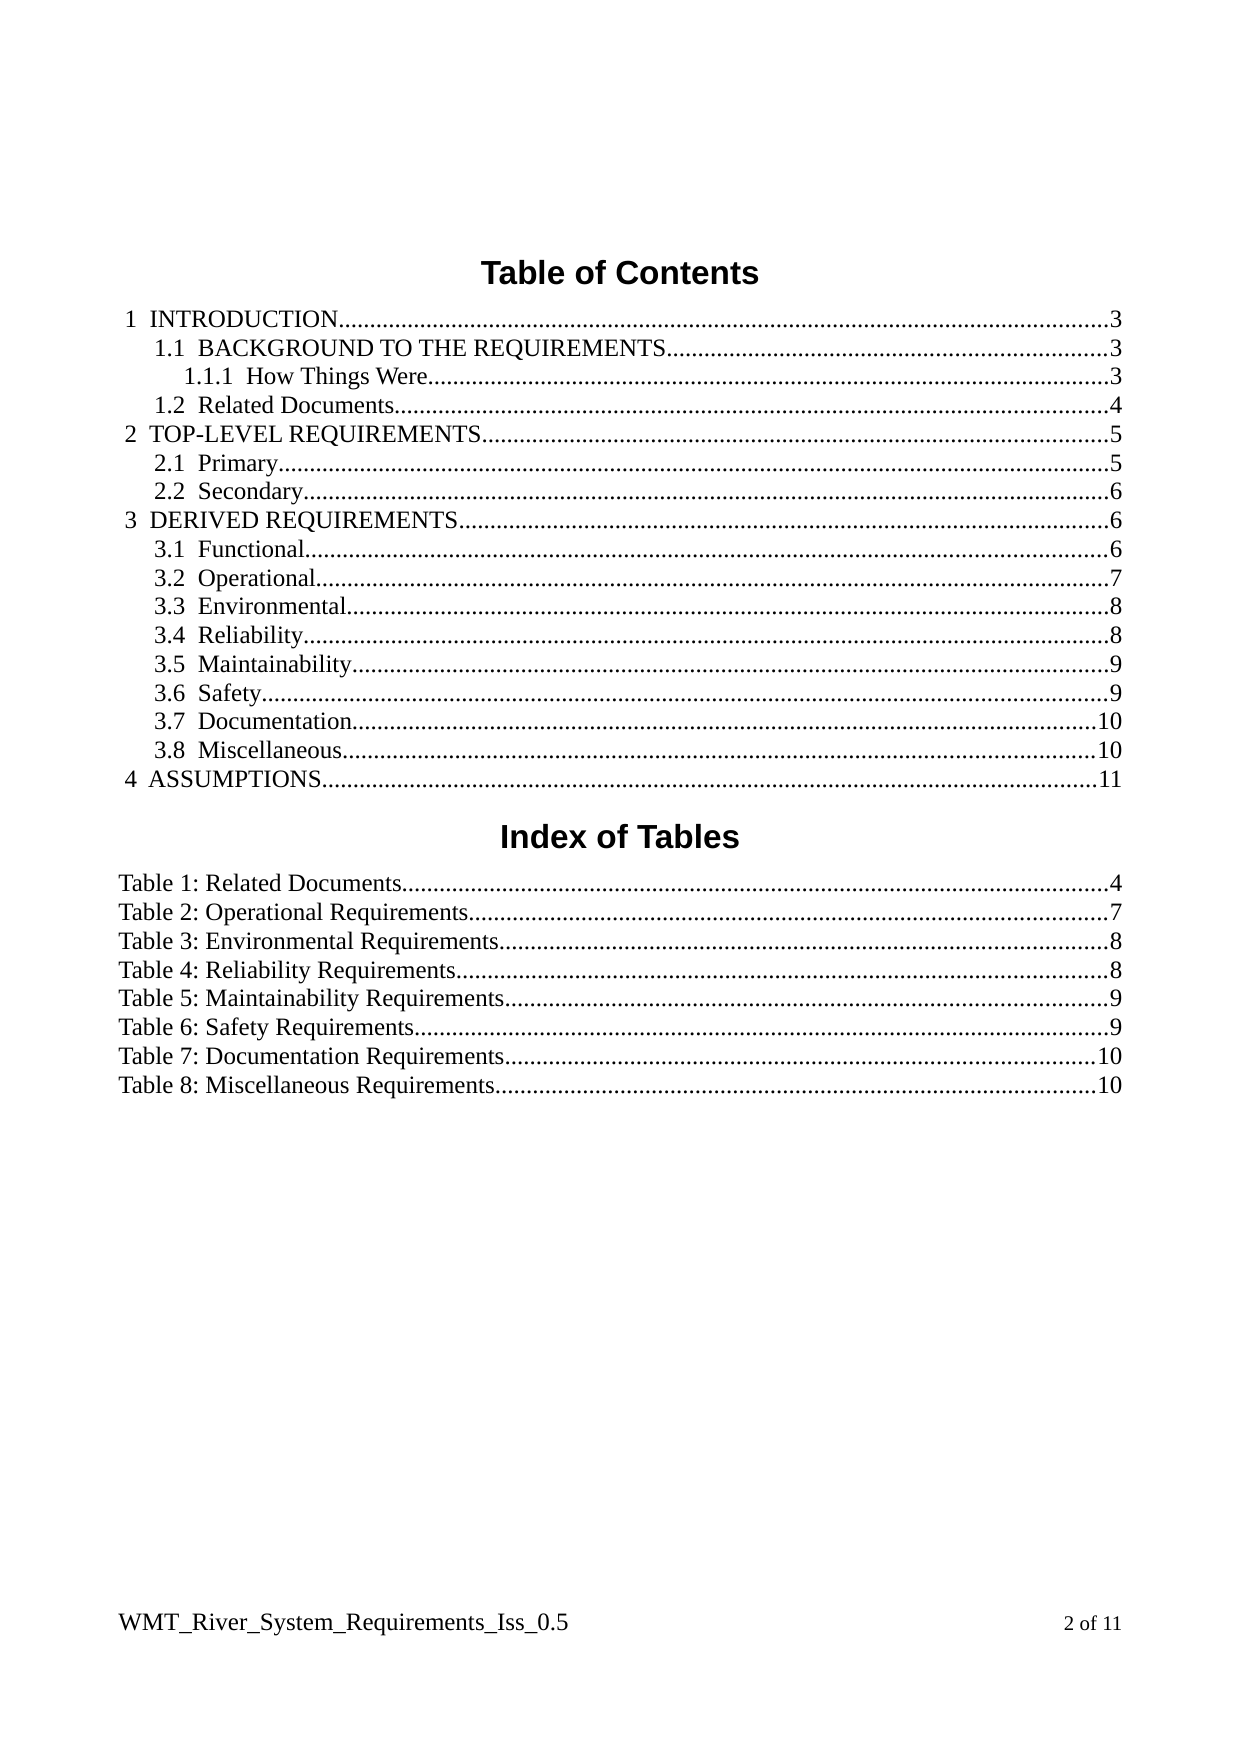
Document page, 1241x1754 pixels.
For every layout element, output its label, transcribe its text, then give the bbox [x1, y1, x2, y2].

text 2 TOP-LEVEL REQUIREMENTS 5 [118, 419, 1122, 448]
text 1.1.1 How Things Were 3 [177, 361, 1122, 390]
text 3.8 Miscellaneous 10 [148, 735, 1122, 764]
text 3.6 Safety 9 [148, 678, 1122, 706]
text 4 ASSUMPTIONS 11 [118, 764, 1122, 793]
text Table 3: Environmental Requirements 8 [118, 926, 1122, 955]
subtitle Index of Tables [118, 818, 1122, 856]
text 1.1 BACKGROUND TO THE REQUIREMENTS 3 [148, 333, 1122, 361]
text Table 2: Operational Requirements 7 [118, 897, 1122, 926]
text 3.5 Maintainability 9 [148, 649, 1122, 678]
text Table 4: Reliability Requirements 8 [118, 955, 1122, 983]
text 3 DERIVED REQUIREMENTS 6 [118, 505, 1122, 534]
text 3.4 Reliability 8 [148, 620, 1122, 649]
text Table 5: Maintainability Requirements 9 [118, 983, 1122, 1012]
subtitle Table of Contents [118, 253, 1122, 291]
text 1.2 Related Documents 4 [148, 390, 1122, 419]
text 3.3 Environmental 8 [148, 591, 1122, 620]
text 3.7 Documentation 10 [148, 706, 1122, 735]
text Table 7: Documentation Requirements 10 [118, 1041, 1122, 1070]
text 2.2 Secondary 6 [148, 476, 1122, 505]
text 3.1 Functional 6 [148, 534, 1122, 563]
text 3.2 Operational 7 [148, 563, 1122, 591]
text Table 8: Miscellaneous Requirements 10 [118, 1070, 1122, 1098]
text Table 1: Related Documents 4 [118, 868, 1122, 897]
text 2.1 Primary 5 [148, 448, 1122, 476]
text Table 6: Safety Requirements 9 [118, 1012, 1122, 1041]
text 1 INTRODUCTION 3 [118, 304, 1122, 333]
